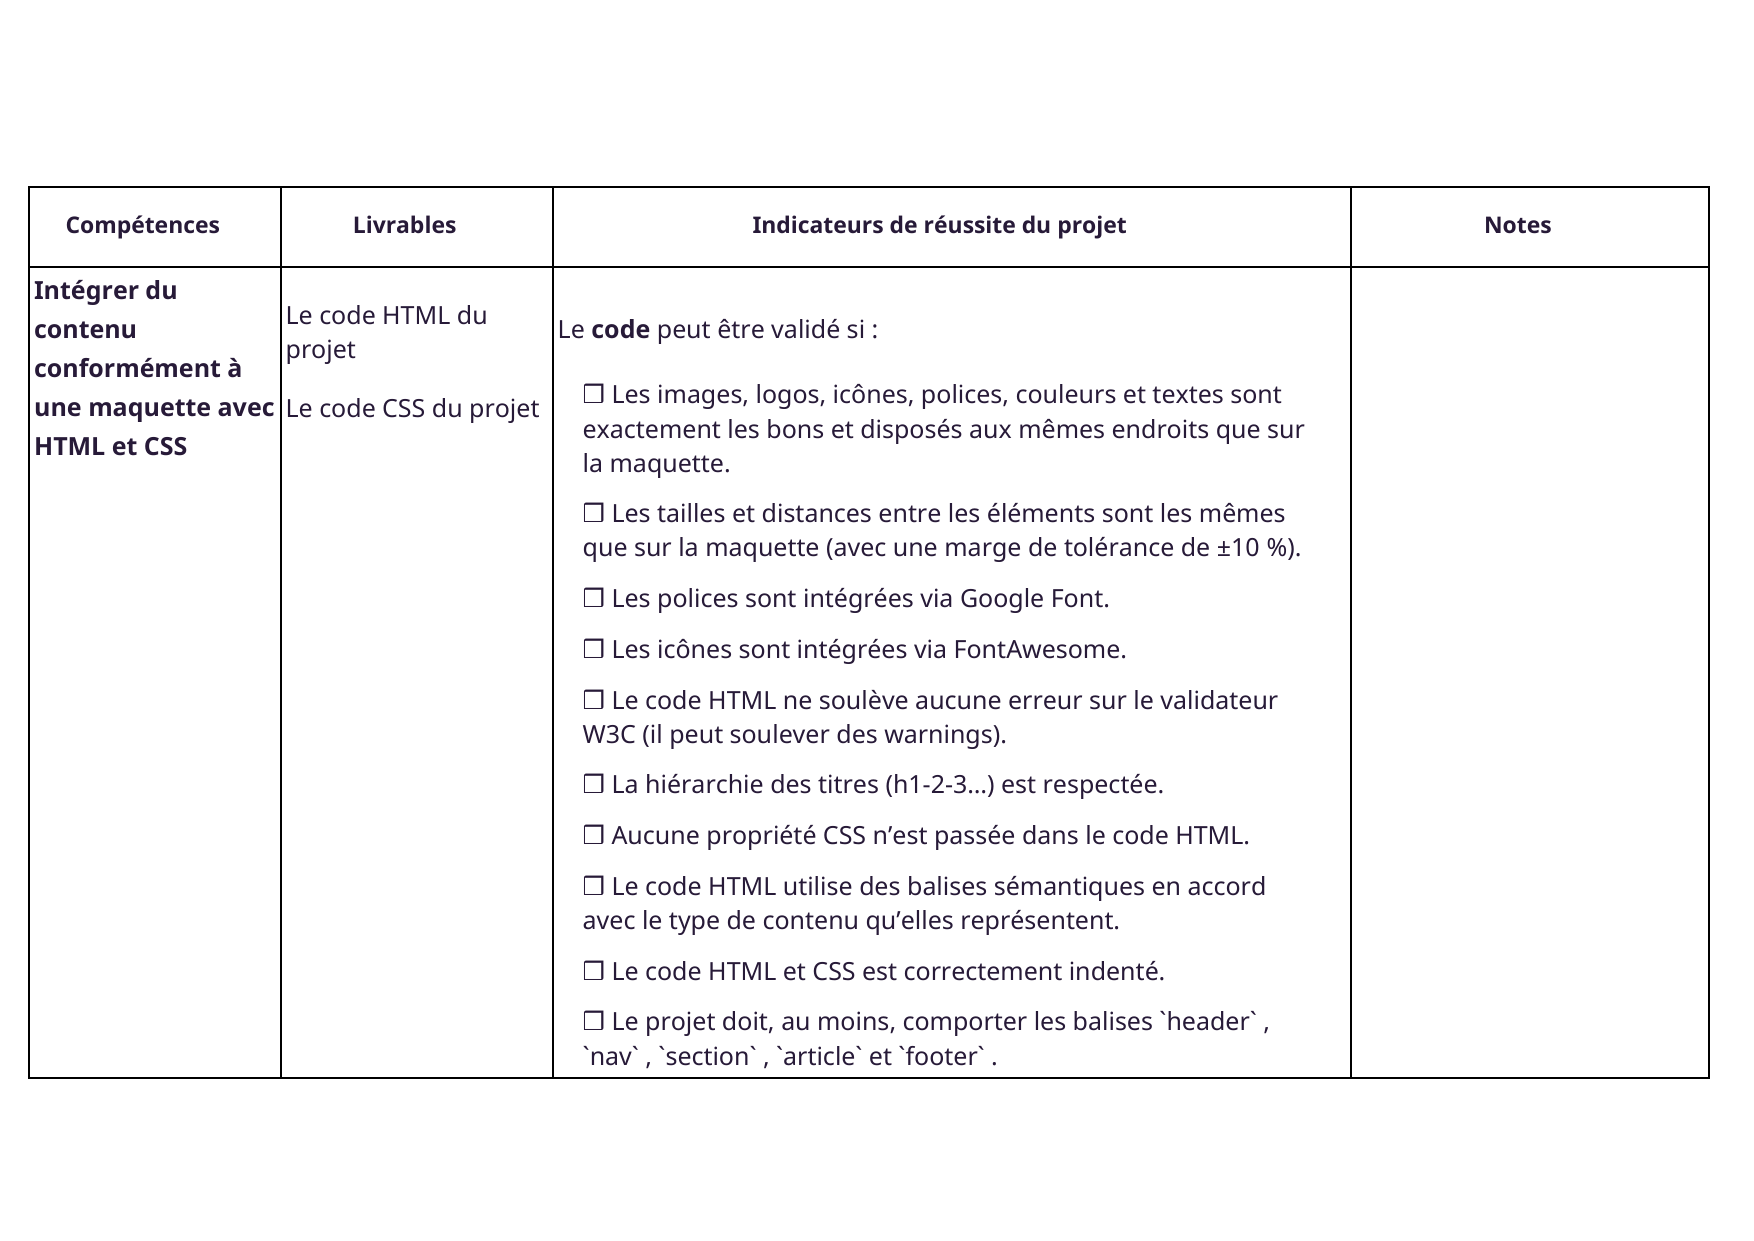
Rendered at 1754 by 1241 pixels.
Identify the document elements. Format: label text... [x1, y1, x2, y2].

table_cell Le code HTML du projet Le code CSS du projet [282, 268, 552, 1077]
table_cell [1352, 268, 1708, 1077]
table_header Indicateurs de réussite du projet [554, 188, 1350, 266]
table_header Compétences [30, 188, 280, 266]
table_cell Intégrer du contenu conformément à une maquette avec HTML et CSS [30, 268, 280, 1077]
table_header Notes [1352, 188, 1708, 266]
table_cell Le code peut être validé si : ❒ Les images, logos, icônes, polices, couleurs et textes sont exactement les bons et disposés aux mêmes endroits que sur la maquette. ❒ Les tailles et distances entre les éléments sont les mêmes que sur la maquette (avec une marge de tolérance de ±10 %). ❒ Les polices sont intégrées via Google Font. ❒ Les icônes sont intégrées via FontAwesome. ❒ Le code HTML ne soulève aucune erreur sur le validateur W3C (il peut soulever des warnings). ❒ La hiérarchie des titres (h1-2-3…) est respectée. ❒ Aucune propriété CSS n’est passée dans le code HTML. ❒ Le code HTML utilise des balises sémantiques en accord avec le type de contenu qu’elles représentent. ❒ Le code HTML et CSS est correctement indenté. ❒ Le projet doit, au moins, comporter les balises `header` , `nav` , `section` , `article` et `footer` . [554, 268, 1350, 1077]
table_header Livrables [282, 188, 552, 266]
